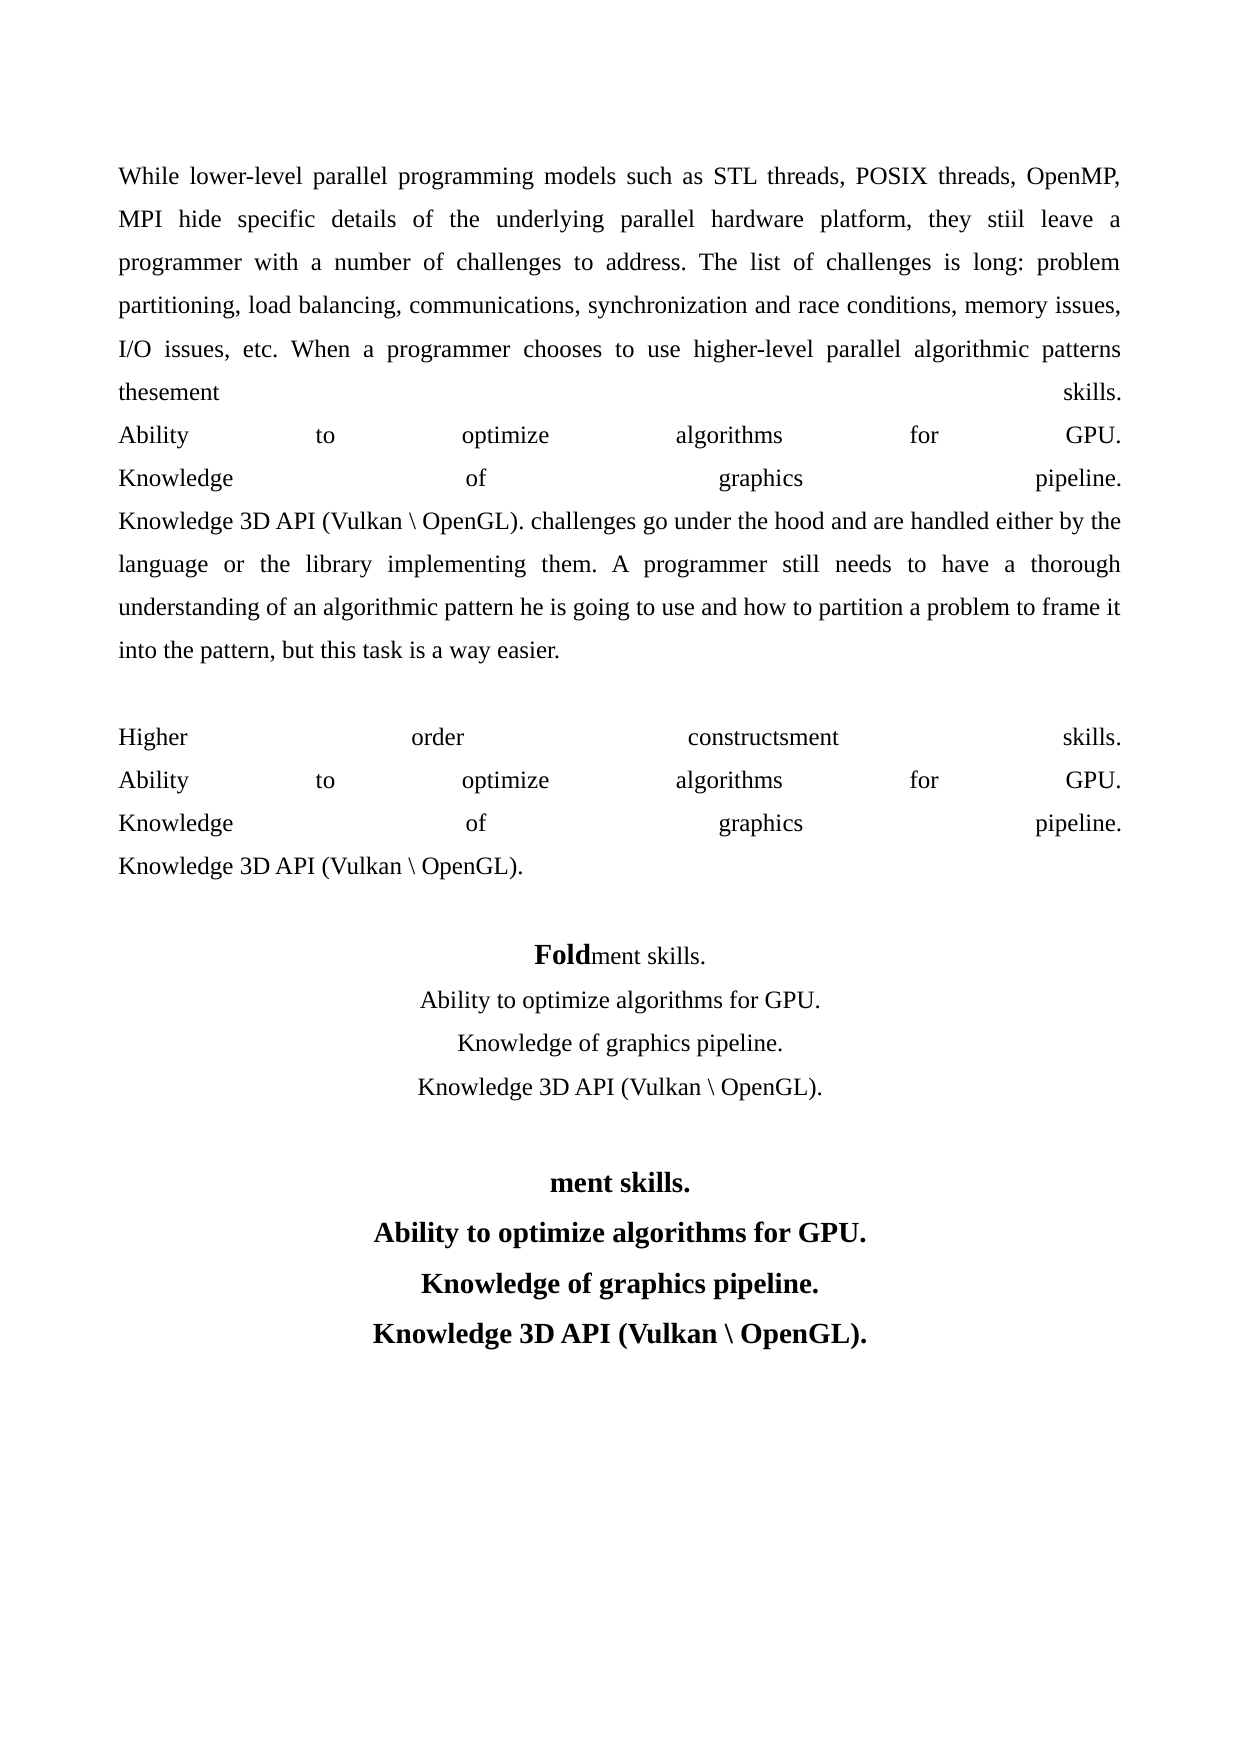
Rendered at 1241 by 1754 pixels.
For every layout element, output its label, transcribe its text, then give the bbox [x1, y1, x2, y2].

text While lower-level parallel programming models such as STL threads, POSIX threads, OpenMP, MPI hide specific details of the underlying parallel hardware platform, they stiil leave a programmer with a number of challenges to address. The list of challenges is long: problem partitioning, load balancing, communications, synchronization and race conditions, memory issues, I/O issues, etc. When a programmer chooses to use higher-level parallel algorithmic patterns thesement skills. Ability to optimize algorithms for GPU. Knowledge of graphics pipeline. Knowledge 3D API (Vulkan \ OpenGL). challenges go under the hood and are handled either by the language or the library implementing them. A programmer still needs to have a thorough understanding of an algorithmic pattern he is going to use and how to partition a problem to frame it into the pattern, but this task is a way easier. [118, 161, 1122, 664]
text Higher order constructsment skills. Ability to optimize algorithms for GPU. Knowledge of graphics pipeline. Knowledge 3D API (Vulkan \ OpenGL). [118, 722, 1122, 880]
text Foldment skills. Ability to optimize algorithms for GPU. Knowledge of graphics pipeline. Knowledge 3D API (Vulkan \ OpenGL). [118, 937, 1122, 1100]
text ment skills. Ability to optimize algorithms for GPU. Knowledge of graphics pipeline. Knowledge 3D API (Vulkan \ OpenGL). [118, 1165, 1122, 1349]
